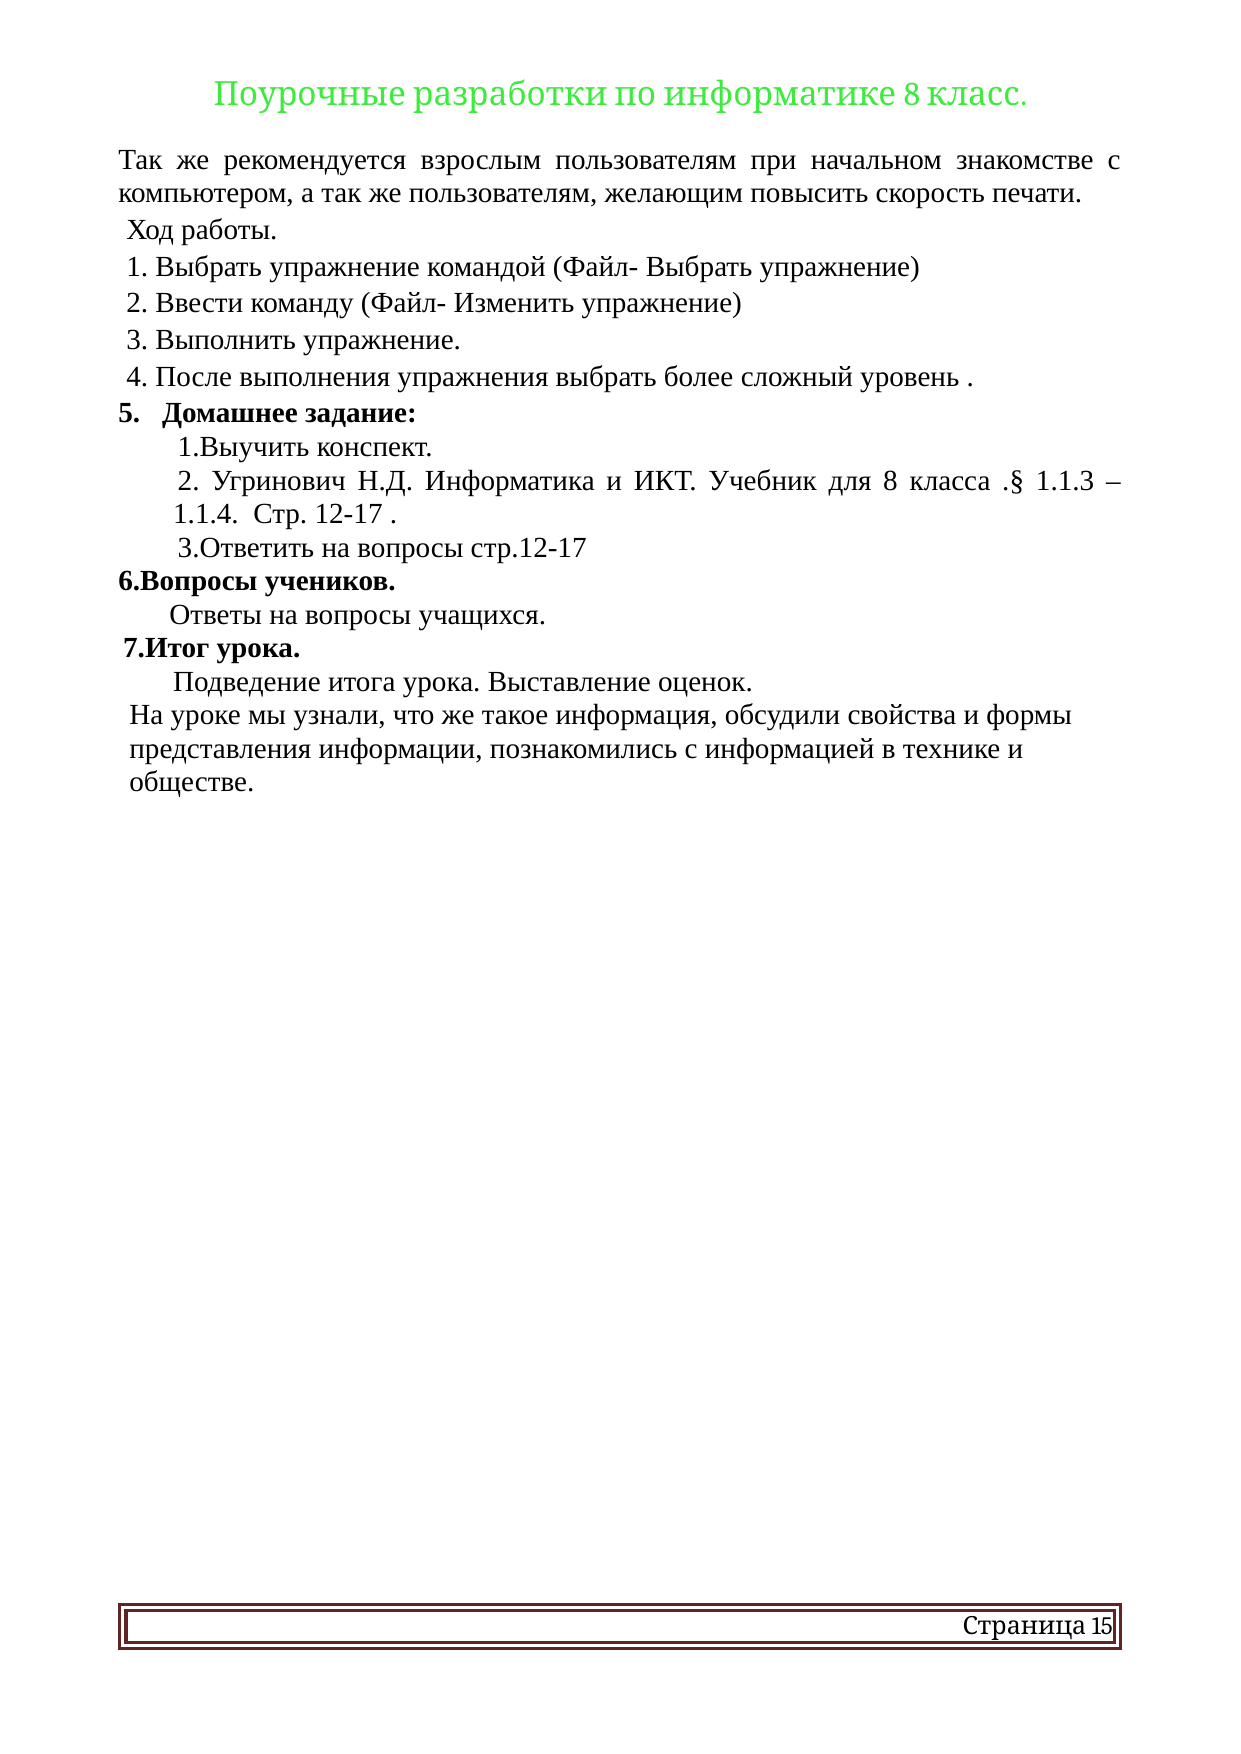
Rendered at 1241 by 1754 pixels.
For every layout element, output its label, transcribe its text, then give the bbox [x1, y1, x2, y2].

text 7.Итог урока. [123, 630, 1122, 664]
text Так же рекомендуется взрослым пользователям при начальном знакомстве с компьютером, а так же пользователям, желающим повысить скорость печати. [118, 142, 1122, 209]
text 3. Выполнить упражнение. [118, 322, 1122, 356]
text 3.Ответить на вопросы стр.12-17 [173, 530, 1122, 563]
text 2. Ввести команду (Файл- Изменить упражнение) [118, 286, 1122, 319]
text 2. Угринович Н.Д. Информатика и ИКТ. Учебник для 8 класса .§ 1.1.3 – 1.1.4. Стр. 12-17 . [173, 463, 1122, 530]
text Ответы на вопросы учащихся. [118, 597, 1122, 630]
text 5. Домашнее задание: [118, 396, 1122, 429]
text 1.Выучить конспект. [173, 429, 1122, 463]
text 6.Вопросы учеников. [118, 563, 1122, 597]
text 1. Выбрать упражнение командой (Файл- Выбрать упражнение) [118, 249, 1122, 282]
text Ход работы. [118, 212, 1122, 246]
text 4. После выполнения упражнения выбрать более сложный уровень . [118, 359, 1122, 392]
text Подведение итога урока. Выставление оценок. На уроке мы узнали, что же такое информация, обсудили свойства и формы представления информации, познакомились с информацией в технике и обществе. [129, 664, 1122, 798]
